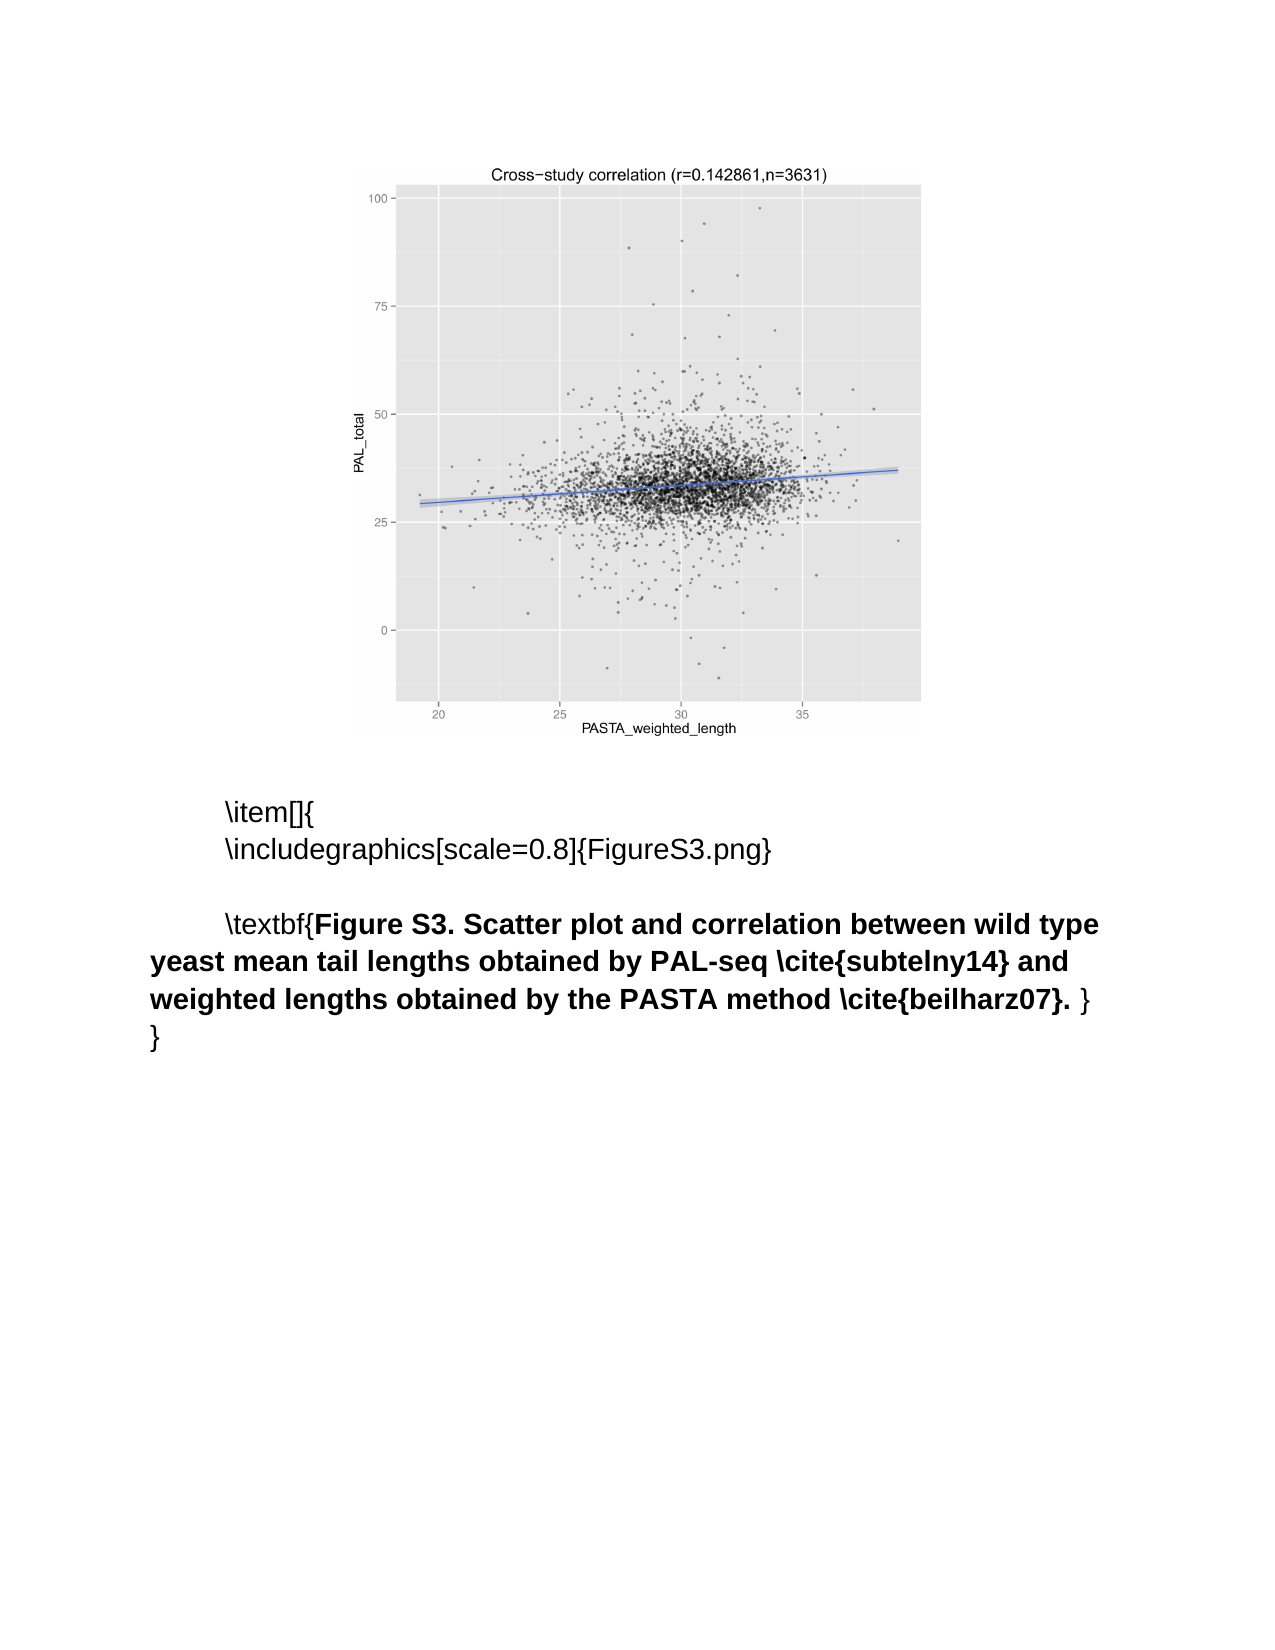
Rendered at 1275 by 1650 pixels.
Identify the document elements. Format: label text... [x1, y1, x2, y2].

text } [150, 1020, 1125, 1053]
text \item[]{ [150, 796, 1125, 828]
text \includegraphics[scale=0.8]{FigureS3.png} [150, 833, 1125, 866]
text \textbf{Figure S3. Scatter plot and correlation between wild type yeast mean tail lengths obtained by PAL-seq \cite{subtelny14} and weighted lengths obtained by the PASTA method \cite{beilharz07}. } [150, 908, 1125, 1015]
picture [353, 168, 922, 736]
